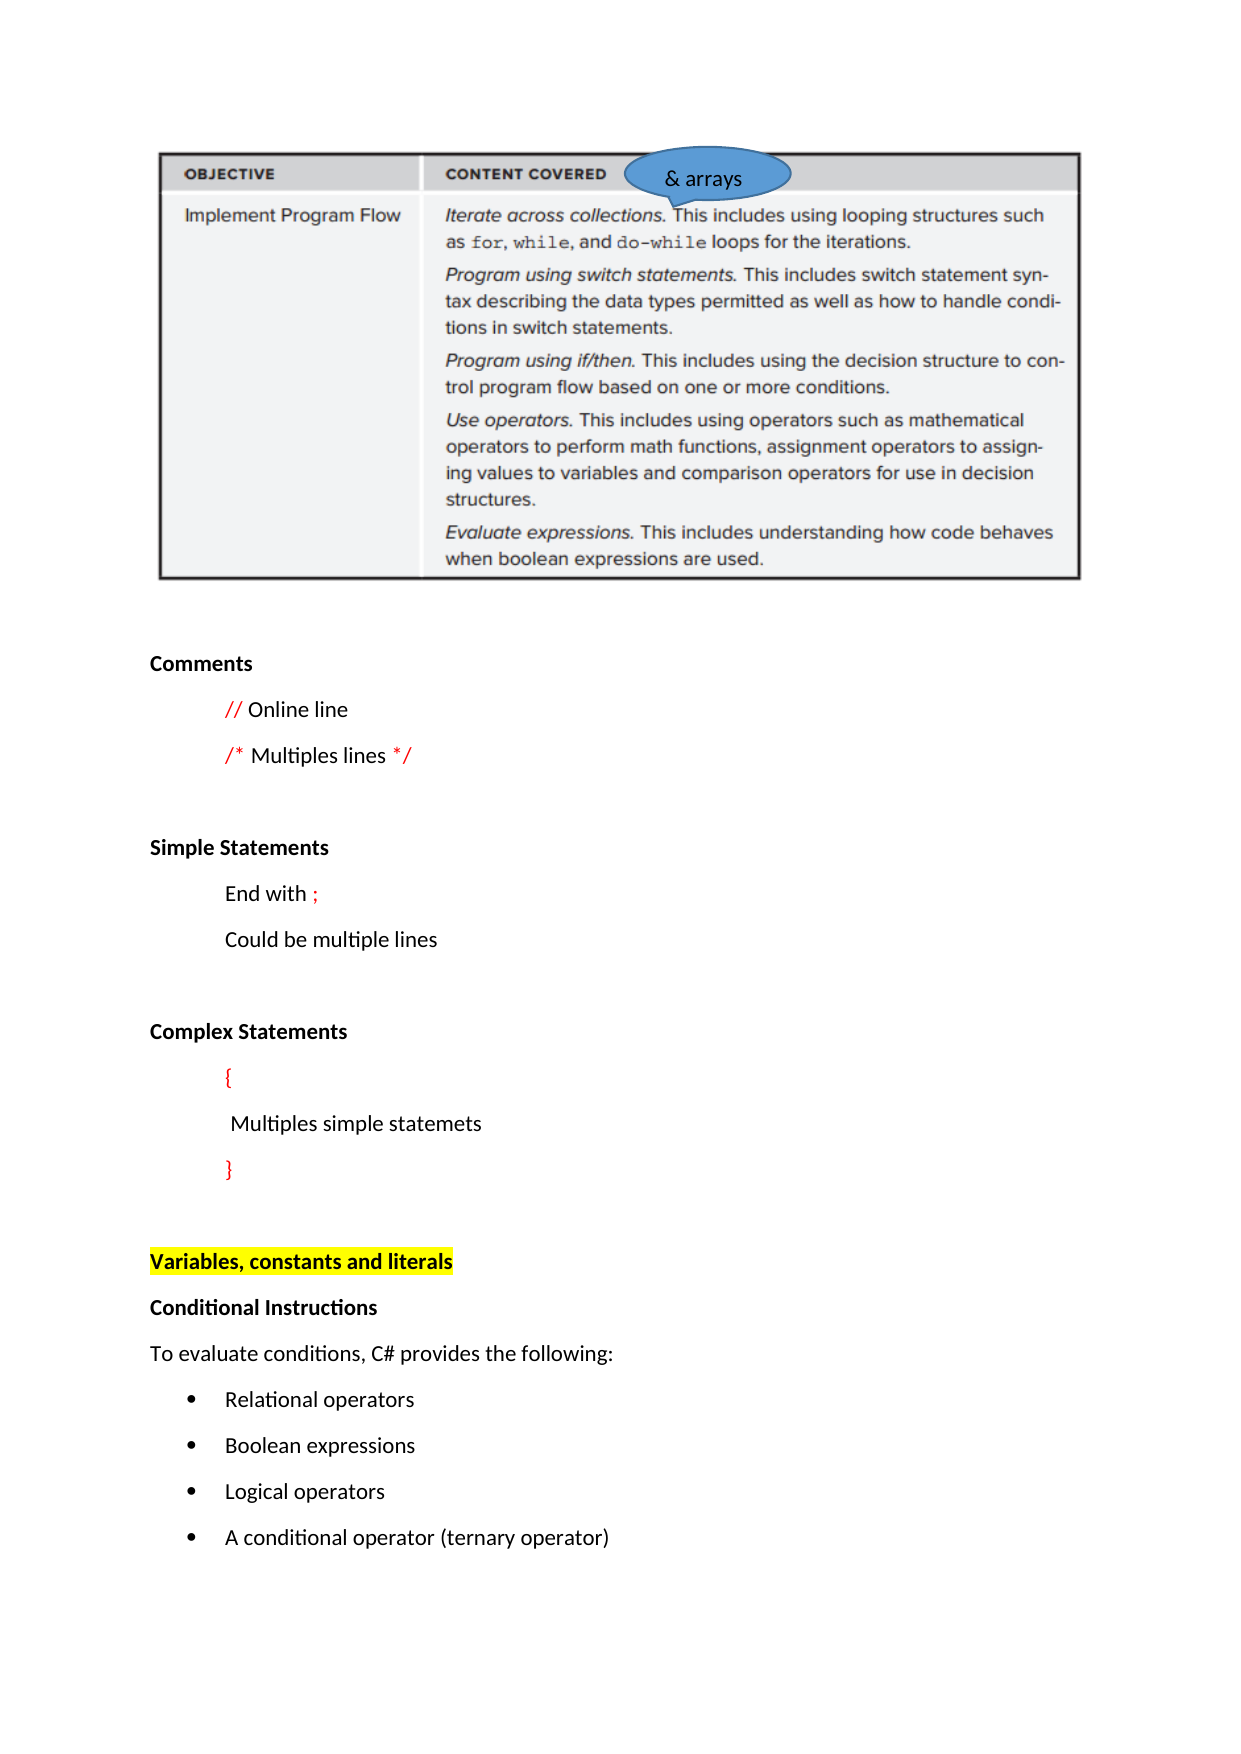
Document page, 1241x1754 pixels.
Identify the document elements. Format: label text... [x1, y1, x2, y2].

text Comments [150, 649, 1090, 677]
list Relational operators [187, 1385, 1090, 1413]
text /* Multiples lines */ [225, 741, 1090, 769]
text { [225, 1063, 1090, 1091]
text To evaluate conditions, C# provides the following: [150, 1339, 1090, 1367]
text Variables, constants and literals [150, 1247, 1090, 1275]
text Multiples simple statemets [225, 1109, 1090, 1137]
text } [225, 1155, 1090, 1183]
text // Online line [225, 695, 1090, 723]
text Complex Statements [150, 1017, 1090, 1045]
text Conditional Instructions [150, 1293, 1090, 1321]
list A conditional operator (ternary operator) [187, 1523, 1090, 1551]
list Boolean expressions [187, 1431, 1090, 1459]
text Could be multiple lines [225, 925, 1090, 953]
text Simple Statements [150, 833, 1090, 861]
list Logical operators [187, 1477, 1090, 1505]
text End with ; [225, 879, 1090, 907]
